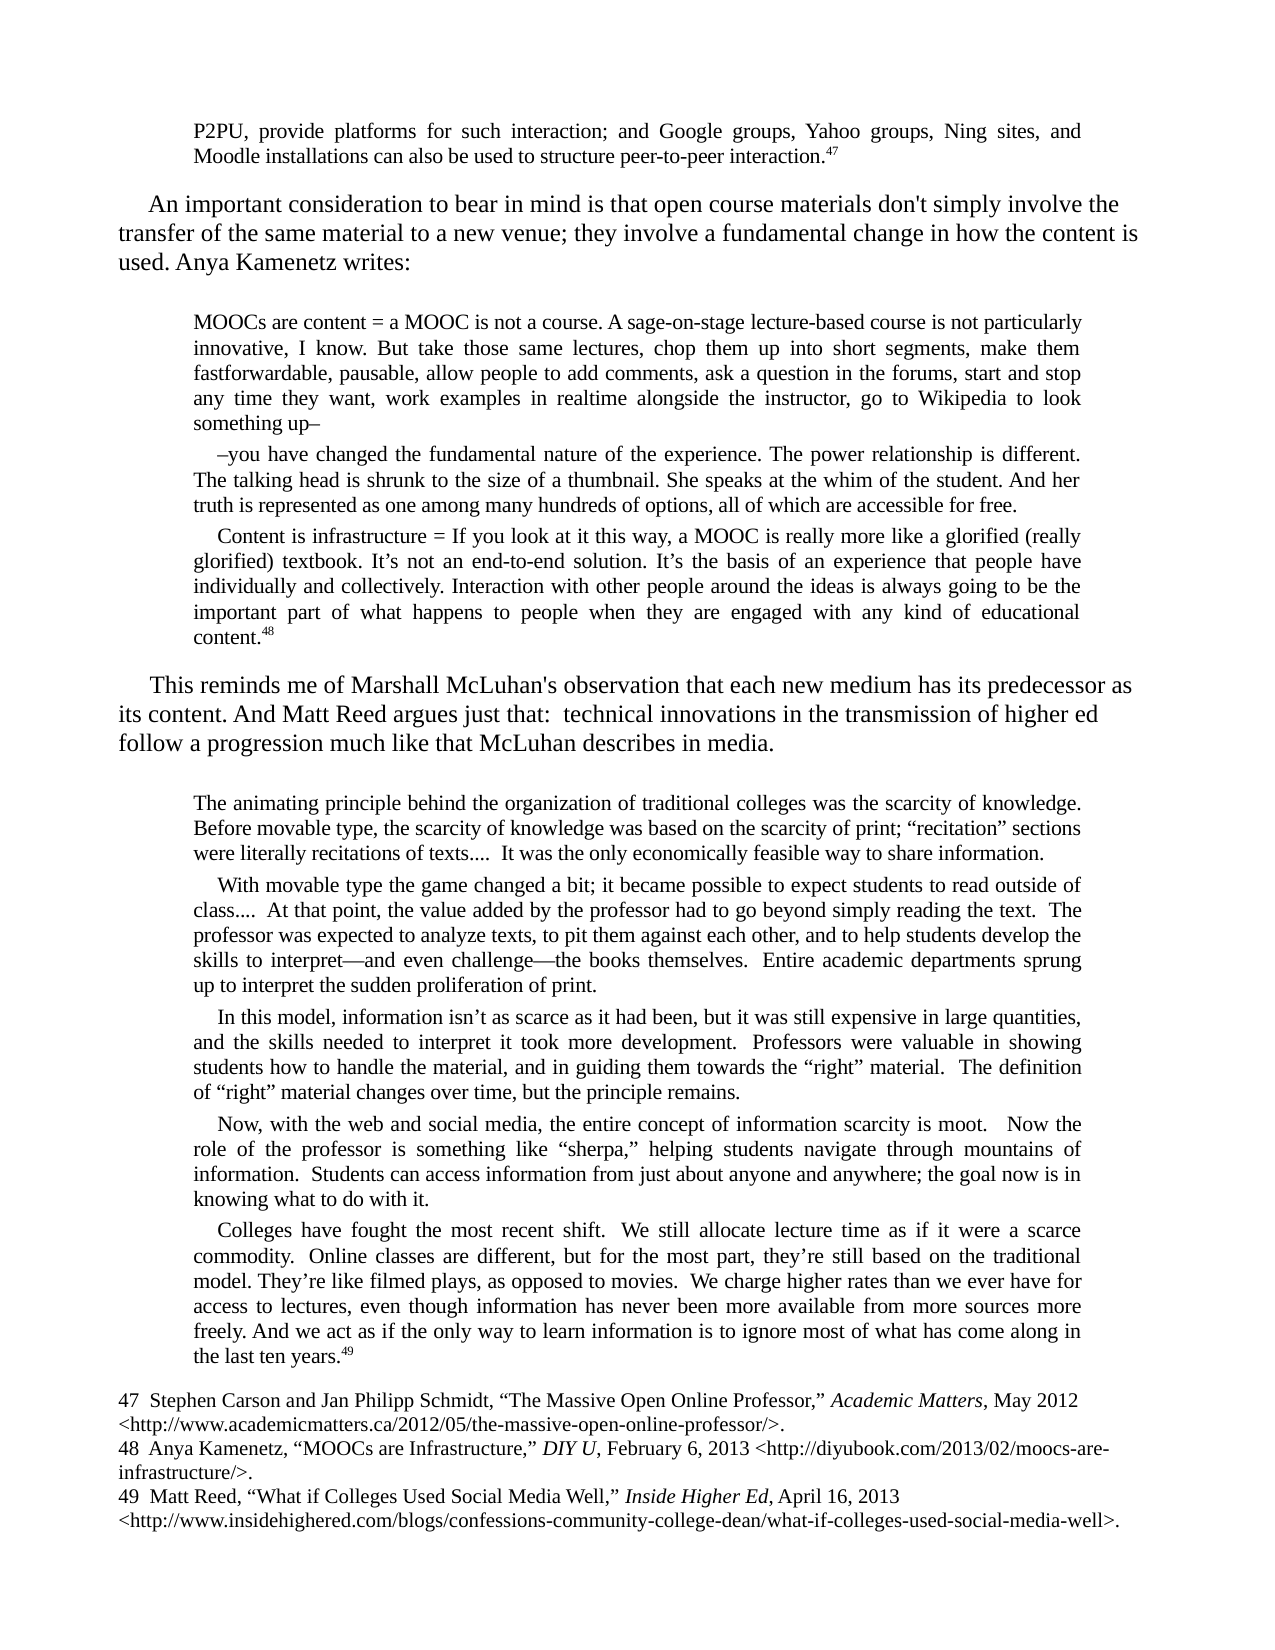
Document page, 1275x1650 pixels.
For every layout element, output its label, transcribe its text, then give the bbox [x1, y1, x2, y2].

text Stephen Carson and Jan Philipp Schmidt, “The Massive Open Online Professor,” Academic Matters, May 2012 <http://www.academicmatters.ca/2012/05/the-massive-open-online-professor/>. [118, 1387, 1157, 1436]
text Anya Kamenetz, “MOOCs are Infrastructure,” DIY U, February 6, 2013 <http://diyubook.com/2013/02/moocs-are-infrastructure/>. [118, 1436, 1157, 1484]
text With movable type the game changed a bit; it became possible to expect students to read outside of class.... At that point, the value added by the professor had to go beyond simply reading the text. The professor was expected to analyze texts, to pit them against each other, and to help students develop the skills to interpret—and even challenge—the books themselves. Entire academic departments sprung up to interpret the sudden proliferation of print. [193, 872, 1082, 998]
text P2PU, provide platforms for such interaction; and Google groups, Yahoo groups, Ning sites, and Moodle installations can also be used to structure peer-to-peer interaction. [193, 118, 1082, 168]
text Now, with the web and social media, the entire concept of information scarcity is moot. Now the role of the professor is something like “sherpa,” helping students navigate through mountains of information. Students can access information from just about anyone and anywhere; the goal now is in knowing what to do with it. [193, 1111, 1082, 1211]
text –you have changed the fundamental nature of the experience. The power relationship is different. The talking head is shrunk to the size of a thumbnail. She speaks at the whim of the student. And her truth is represented as one among many hundreds of options, all of which are accessible for free. [193, 441, 1082, 517]
text An important consideration to bear in mind is that open course materials don't simply involve the transfer of the same material to a new venue; they involve a fundamental change in how the content is used. Anya Kamenetz writes: [118, 189, 1157, 276]
text This reminds me of Marshall McLuhan's observation that each new medium has its predecessor as its content. And Matt Reed argues just that: technical innovations in the transmission of higher ed follow a progression much like that McLuhan describes in media. [118, 670, 1157, 756]
text The animating principle behind the organization of traditional colleges was the scarcity of knowledge. Before movable type, the scarcity of knowledge was based on the scarcity of print; “recitation” sections were literally recitations of texts.... It was the only economically feasible way to share information. [193, 790, 1082, 866]
text Matt Reed, “What if Colleges Used Social Media Well,” Inside Higher Ed, April 16, 2013 <http://www.insidehighered.com/blogs/confessions-community-college-dean/what-if-colleges-used-social-media-well>. [118, 1484, 1157, 1532]
text Content is infrastructure = If you look at it this way, a MOOC is really more like a glorified (really glorified) textbook. It’s not an end-to-end solution. It’s the basis of an experience that people have individually and collectively. Interaction with other people around the ideas is always going to be the important part of what happens to people when they are engaged with any kind of educational content. [193, 523, 1082, 649]
text In this model, information isn’t as scarce as it had been, but it was still expensive in large quantities, and the skills needed to interpret it took more development. Professors were valuable in showing students how to handle the material, and in guiding them towards the “right” material. The definition of “right” material changes over time, but the principle remains. [193, 1004, 1082, 1104]
text MOOCs are content = a MOOC is not a course. A sage-on-stage lecture-based course is not particularly innovative, I know. But take those same lectures, chop them up into short segments, make them fastforwardable, pausable, allow people to add comments, ask a question in the forums, start and stop any time they want, work examples in realtime alongside the instructor, go to Wikipedia to look something up– [193, 309, 1082, 435]
text Colleges have fought the most recent shift. We still allocate lecture time as if it were a scarce commodity. Online classes are different, but for the most part, they’re still based on the traditional model. They’re like filmed plays, as opposed to movies. We charge higher rates than we ever have for access to lectures, even though information has never been more available from more sources more freely. And we act as if the only way to learn information is to ignore most of what has come along in the last ten years. [193, 1217, 1082, 1369]
